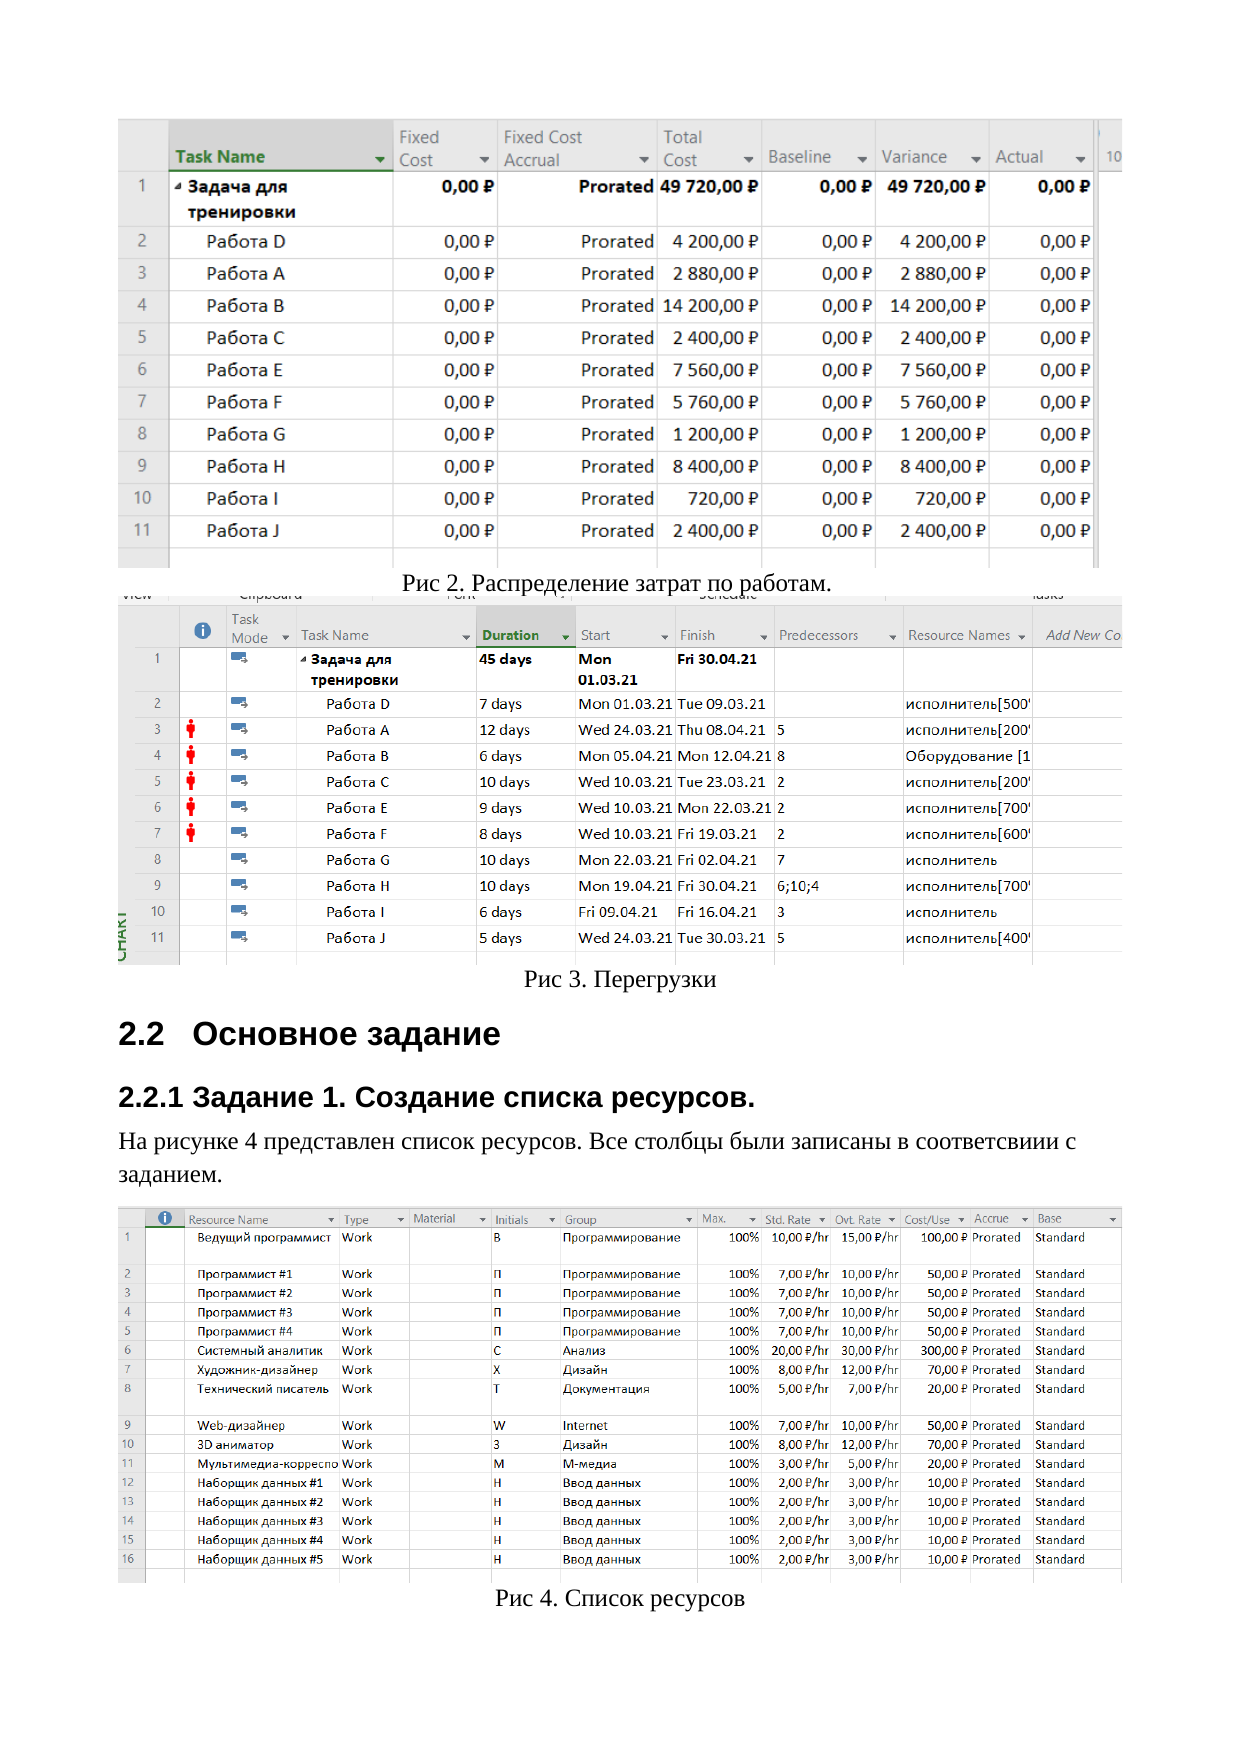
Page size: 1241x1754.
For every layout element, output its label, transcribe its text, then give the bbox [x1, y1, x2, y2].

subtitle Задание 1. Создание списка ресурсов. [118, 1079, 1122, 1113]
picture [118, 1206, 1123, 1583]
text На рисунке 4 представлен список ресурсов. Все столбцы были записаны в соответсвиии с заданием. [118, 1126, 1122, 1187]
picture [118, 118, 1123, 568]
table_header Рис 4. Список ресурсов [118, 1583, 1122, 1612]
subtitle Основное задание [118, 1014, 1122, 1052]
table_cell Рис 3. Перегрузки [118, 965, 1122, 993]
table_header Рис 2. Распределение затрат по работам. [118, 568, 1122, 596]
picture [118, 596, 1123, 965]
